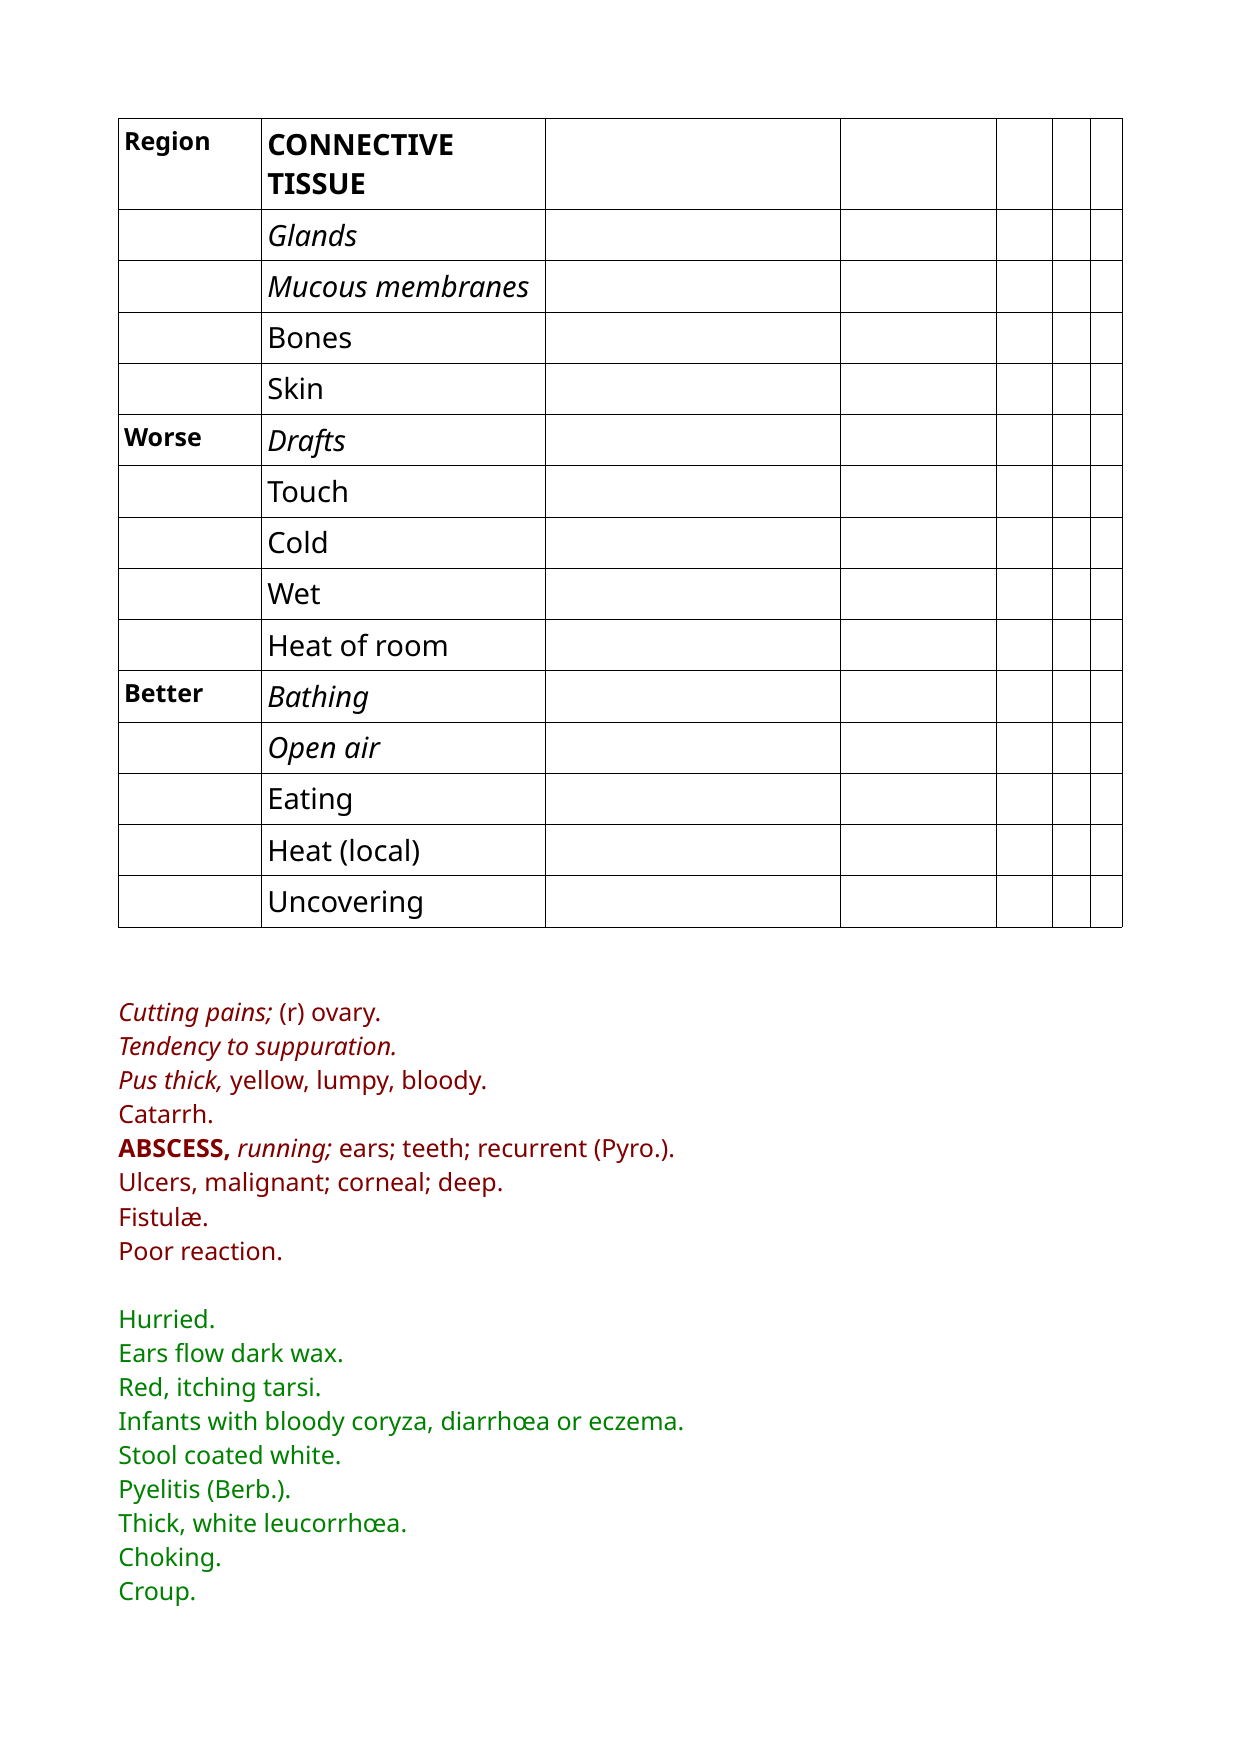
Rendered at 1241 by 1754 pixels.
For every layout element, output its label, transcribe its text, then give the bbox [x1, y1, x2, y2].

table_cell [119, 723, 261, 773]
table_cell [1053, 210, 1090, 260]
text Thick, white leucorrhœa. [118, 1506, 1122, 1540]
table_cell [841, 261, 996, 312]
table_cell [1053, 876, 1090, 927]
table_cell [1053, 518, 1090, 568]
table_cell Heat of room [262, 620, 545, 670]
table_cell Bones [262, 313, 545, 363]
table_cell [546, 313, 840, 363]
text Poor reaction. [118, 1233, 1122, 1267]
text Croup. [118, 1574, 1122, 1608]
table_cell CONNECTIVE TISSUE [262, 119, 545, 209]
table_cell [546, 364, 840, 414]
table_cell Skin [262, 364, 545, 414]
table_cell [546, 415, 840, 465]
table_cell Wet [262, 569, 545, 619]
table_cell [1091, 415, 1122, 465]
text ABSCESS, running; ears; teeth; recurrent (Pyro.). [118, 1131, 1122, 1165]
table_cell [119, 364, 261, 414]
table_cell [997, 313, 1052, 363]
table_cell [1053, 774, 1090, 824]
table_cell [997, 518, 1052, 568]
table_cell [997, 671, 1052, 722]
table_cell [119, 518, 261, 568]
table_cell [841, 119, 996, 209]
table_cell Worse [119, 415, 261, 465]
table_cell [997, 415, 1052, 465]
table_cell [841, 364, 996, 414]
table_cell [1053, 723, 1090, 773]
table_cell [997, 210, 1052, 260]
table_cell [546, 261, 840, 312]
table_cell [1053, 364, 1090, 414]
table_cell [546, 620, 840, 670]
table_cell [546, 466, 840, 517]
table_cell [997, 876, 1052, 927]
table_cell [1053, 313, 1090, 363]
table_cell [997, 723, 1052, 773]
table_cell [1091, 313, 1122, 363]
text Stool coated white. [118, 1438, 1122, 1472]
text Choking. [118, 1540, 1122, 1574]
text Fistulæ. [118, 1199, 1122, 1233]
table_cell [119, 210, 261, 260]
table_cell [1091, 671, 1122, 722]
table_cell [119, 569, 261, 619]
table_cell [997, 569, 1052, 619]
table_cell [1053, 569, 1090, 619]
table_cell [1091, 774, 1122, 824]
table_cell [1091, 466, 1122, 517]
table_cell [997, 620, 1052, 670]
table_cell [119, 466, 261, 517]
table_cell [1053, 825, 1090, 875]
table_cell [997, 119, 1052, 209]
table_cell [1091, 119, 1122, 209]
table_cell [1053, 671, 1090, 722]
table_cell [546, 210, 840, 260]
table_cell [841, 723, 996, 773]
table_cell [841, 415, 996, 465]
table_cell Glands [262, 210, 545, 260]
table_cell [1053, 620, 1090, 670]
table_cell [1091, 210, 1122, 260]
table_cell [1053, 119, 1090, 209]
table_cell [1053, 415, 1090, 465]
table_cell [119, 876, 261, 927]
text Red, itching tarsi. [118, 1369, 1122, 1403]
table_cell [997, 825, 1052, 875]
table_cell [119, 313, 261, 363]
table_cell [841, 774, 996, 824]
table_cell [546, 774, 840, 824]
table_cell [841, 825, 996, 875]
table_cell [997, 364, 1052, 414]
table_cell [546, 569, 840, 619]
table_cell [997, 261, 1052, 312]
table_cell Region [119, 119, 261, 209]
table_cell [1091, 723, 1122, 773]
table_cell [1091, 620, 1122, 670]
table_cell [1053, 261, 1090, 312]
table_cell [1091, 569, 1122, 619]
table_cell [1091, 261, 1122, 312]
text Ulcers, malignant; corneal; deep. [118, 1165, 1122, 1199]
table_cell [119, 825, 261, 875]
table_cell [546, 518, 840, 568]
table_cell [119, 774, 261, 824]
table_cell [841, 210, 996, 260]
text Hurried. [118, 1301, 1122, 1335]
table_cell [841, 671, 996, 722]
table_cell [119, 620, 261, 670]
table_cell [1091, 364, 1122, 414]
table_cell [841, 569, 996, 619]
table_cell [997, 466, 1052, 517]
table_cell [546, 671, 840, 722]
text Catarrh. [118, 1097, 1122, 1131]
table_cell [1091, 825, 1122, 875]
table_cell [841, 466, 996, 517]
table_cell [119, 261, 261, 312]
table_cell [546, 876, 840, 927]
table_cell [546, 723, 840, 773]
table_cell [1053, 466, 1090, 517]
table_cell [841, 620, 996, 670]
table_cell [1091, 518, 1122, 568]
table_cell [1091, 876, 1122, 927]
table_cell Uncovering [262, 876, 545, 927]
text Infants with bloody coryza, diarrhœa or eczema. [118, 1403, 1122, 1438]
table_cell Cold [262, 518, 545, 568]
table_cell Touch [262, 466, 545, 517]
table_cell [841, 518, 996, 568]
table_cell [997, 774, 1052, 824]
table_cell [546, 825, 840, 875]
text Pyelitis (Berb.). [118, 1472, 1122, 1506]
table_cell [841, 876, 996, 927]
text Pus thick, yellow, lumpy, bloody. [118, 1063, 1122, 1097]
table_cell Heat (local) [262, 825, 545, 875]
table_cell Eating [262, 774, 545, 824]
table_cell Open air [262, 723, 545, 773]
text Ears flow dark wax. [118, 1335, 1122, 1369]
text Tendency to suppuration. [118, 1029, 1122, 1063]
table_cell Mucous membranes [262, 261, 545, 312]
table_cell Bathing [262, 671, 545, 722]
table_cell Drafts [262, 415, 545, 465]
text Cutting pains; (r) ovary. [118, 995, 1122, 1029]
table_cell Better [119, 671, 261, 722]
table_cell [841, 313, 996, 363]
table_cell [546, 119, 840, 209]
